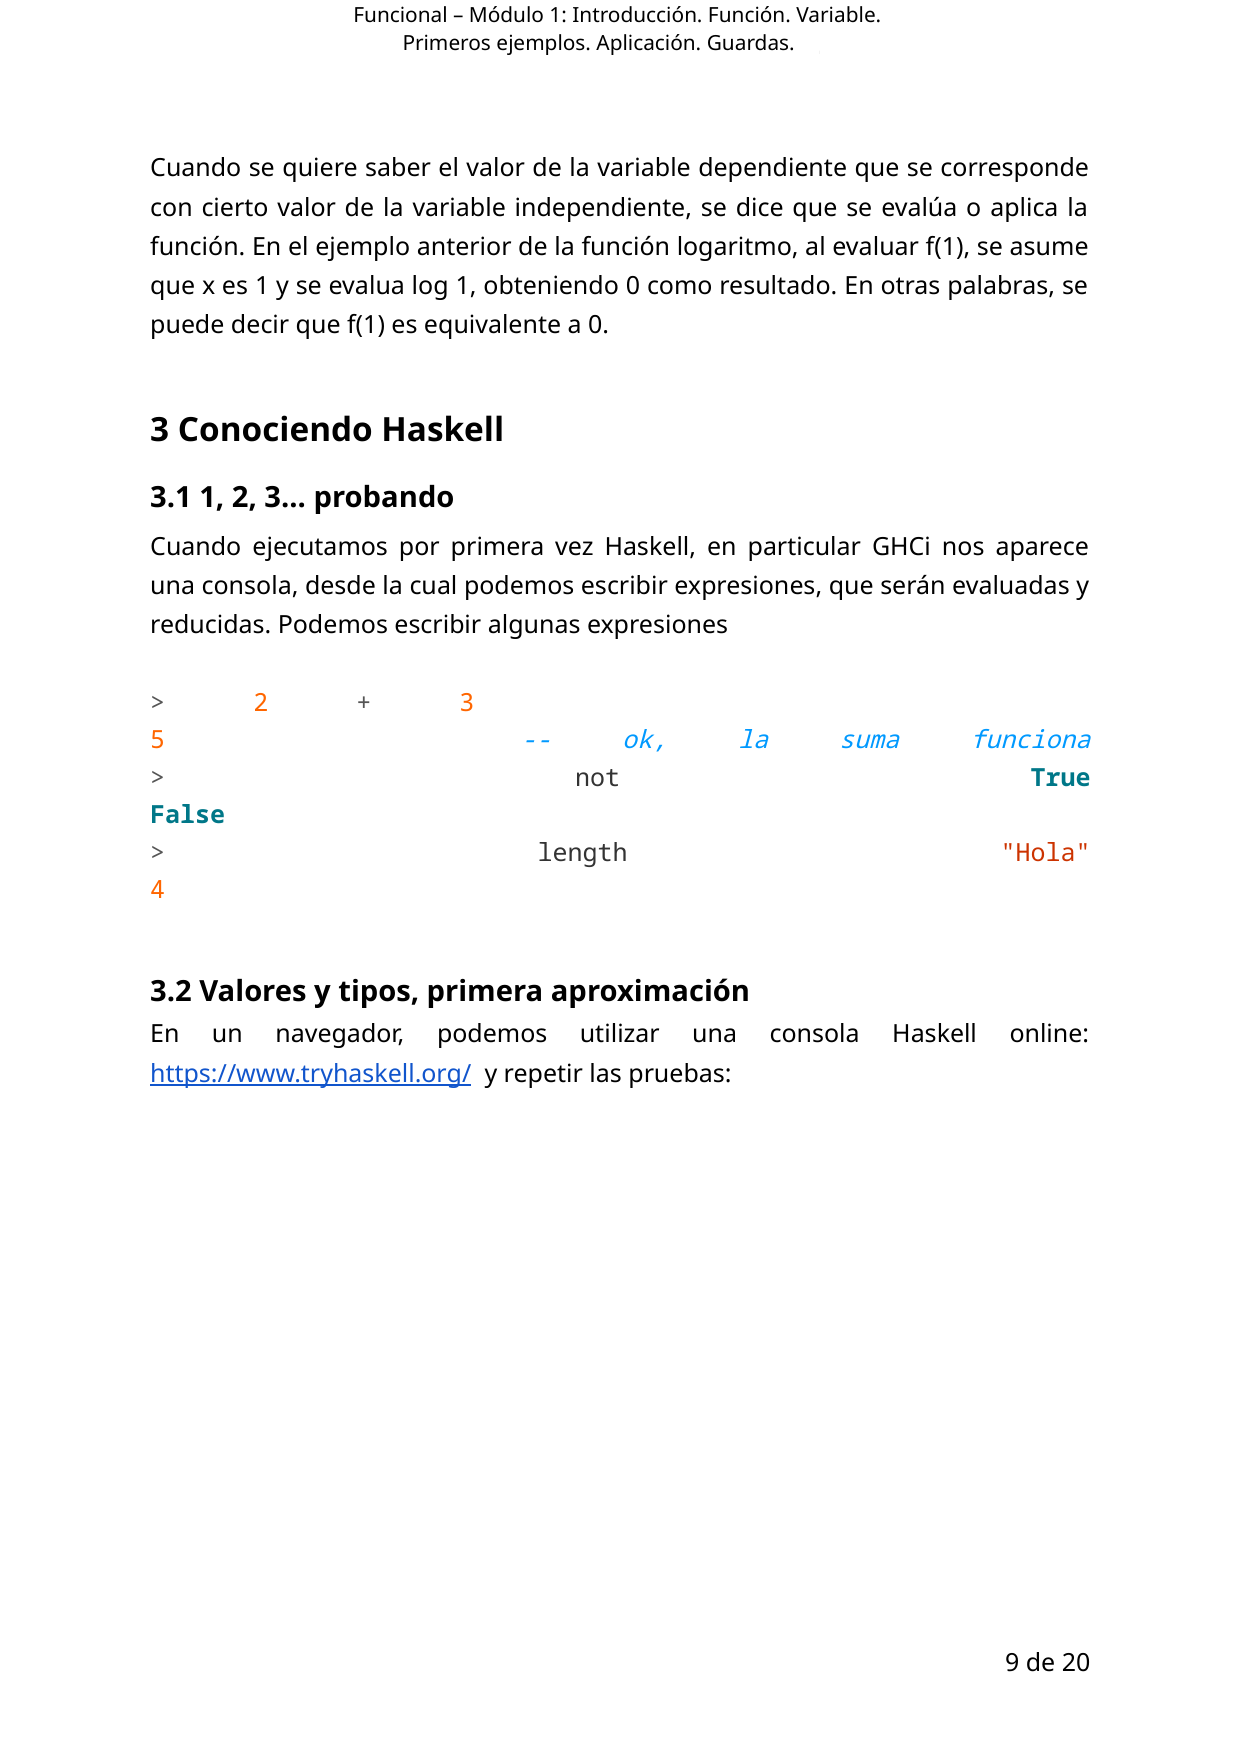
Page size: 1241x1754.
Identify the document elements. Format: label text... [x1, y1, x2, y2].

subtitle 3.1 1, 2, 3... probando [150, 476, 1090, 516]
text Cuando se quiere saber el valor de la variable dependiente que se corresponde con cierto valor de la variable independiente, se dice que se evalúa o aplica la función. En el ejemplo anterior de la función logaritmo, al evaluar f(1), se asume que x es 1 y se evalua log 1, obteniendo 0 como resultado. En otras palabras, se puede decir que f(1) es equivalente a 0. [150, 150, 1090, 341]
text Cuando ejecutamos por primera vez Haskell, en particular GHCi nos aparece una consola, desde la cual podemos escribir expresiones, que serán evaluadas y reducidas. Podemos escribir algunas expresiones [150, 528, 1090, 641]
text En un navegador, podemos utilizar una consola Haskell online: https://www.tryhaskell.org/ y repetir las pruebas: [150, 1016, 1090, 1089]
subtitle 3.2 Valores y tipos, primera aproximación [150, 970, 1090, 1010]
text > 2 + 3 5 -- ok, la suma funciona > not True False > length "Hola" 4 [150, 685, 1090, 906]
subtitle 3 Conociendo Haskell [150, 406, 1090, 451]
